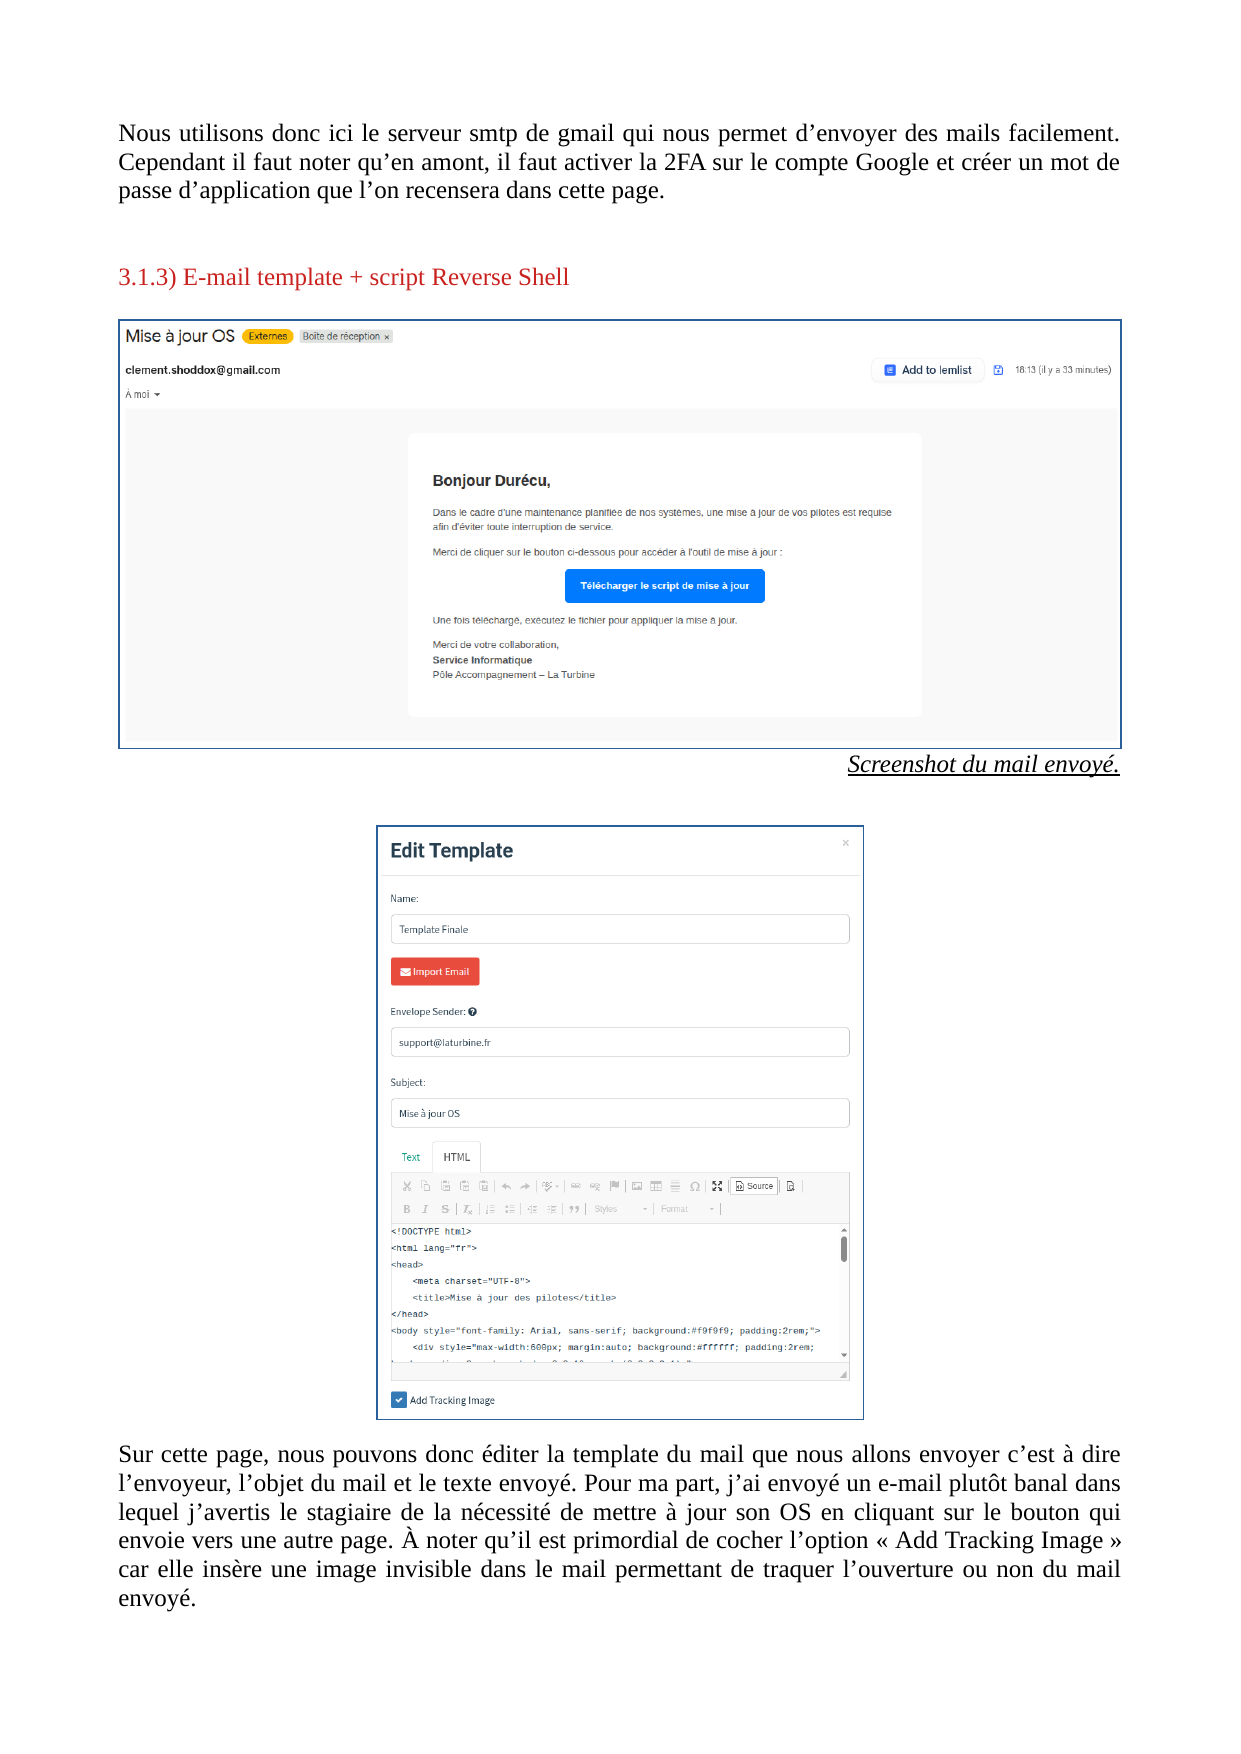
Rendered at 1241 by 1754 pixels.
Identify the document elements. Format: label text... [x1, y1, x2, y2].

text [120, 321, 1120, 748]
text Sur cette page, nous pouvons donc éditer la template du mail que nous allons envoyer c’est à dire l’envoyeur, l’objet du mail et le texte envoyé. Pour ma part, j’ai envoyé un e-mail plutôt banal dans lequel j’avertis le stagiaire de la nécessité de mettre à jour son OS en cliquant sur le bouton qui envoie vers une autre page. À noter qu’il est primordial de cocher l’option « Add Tracking Image » car elle insère une image invisible dans le mail permettant de traquer l’ouverture ou non du mail envoyé. [118, 1439, 1122, 1612]
picture [122, 323, 1118, 745]
text Screenshot du mail envoyé. [118, 749, 1122, 778]
text Nous utilisons donc ici le serveur smtp de gmail qui nous permet d’envoyer des mails facilement. Cependant il faut noter qu’en amont, il faut activer la 2FA sur le compte Google et créer un mot de passe d’application que l’on recensera dans cette page. [118, 118, 1122, 204]
text 3.1.3) E-mail template + script Reverse Shell [118, 262, 1122, 291]
picture [380, 829, 860, 1416]
